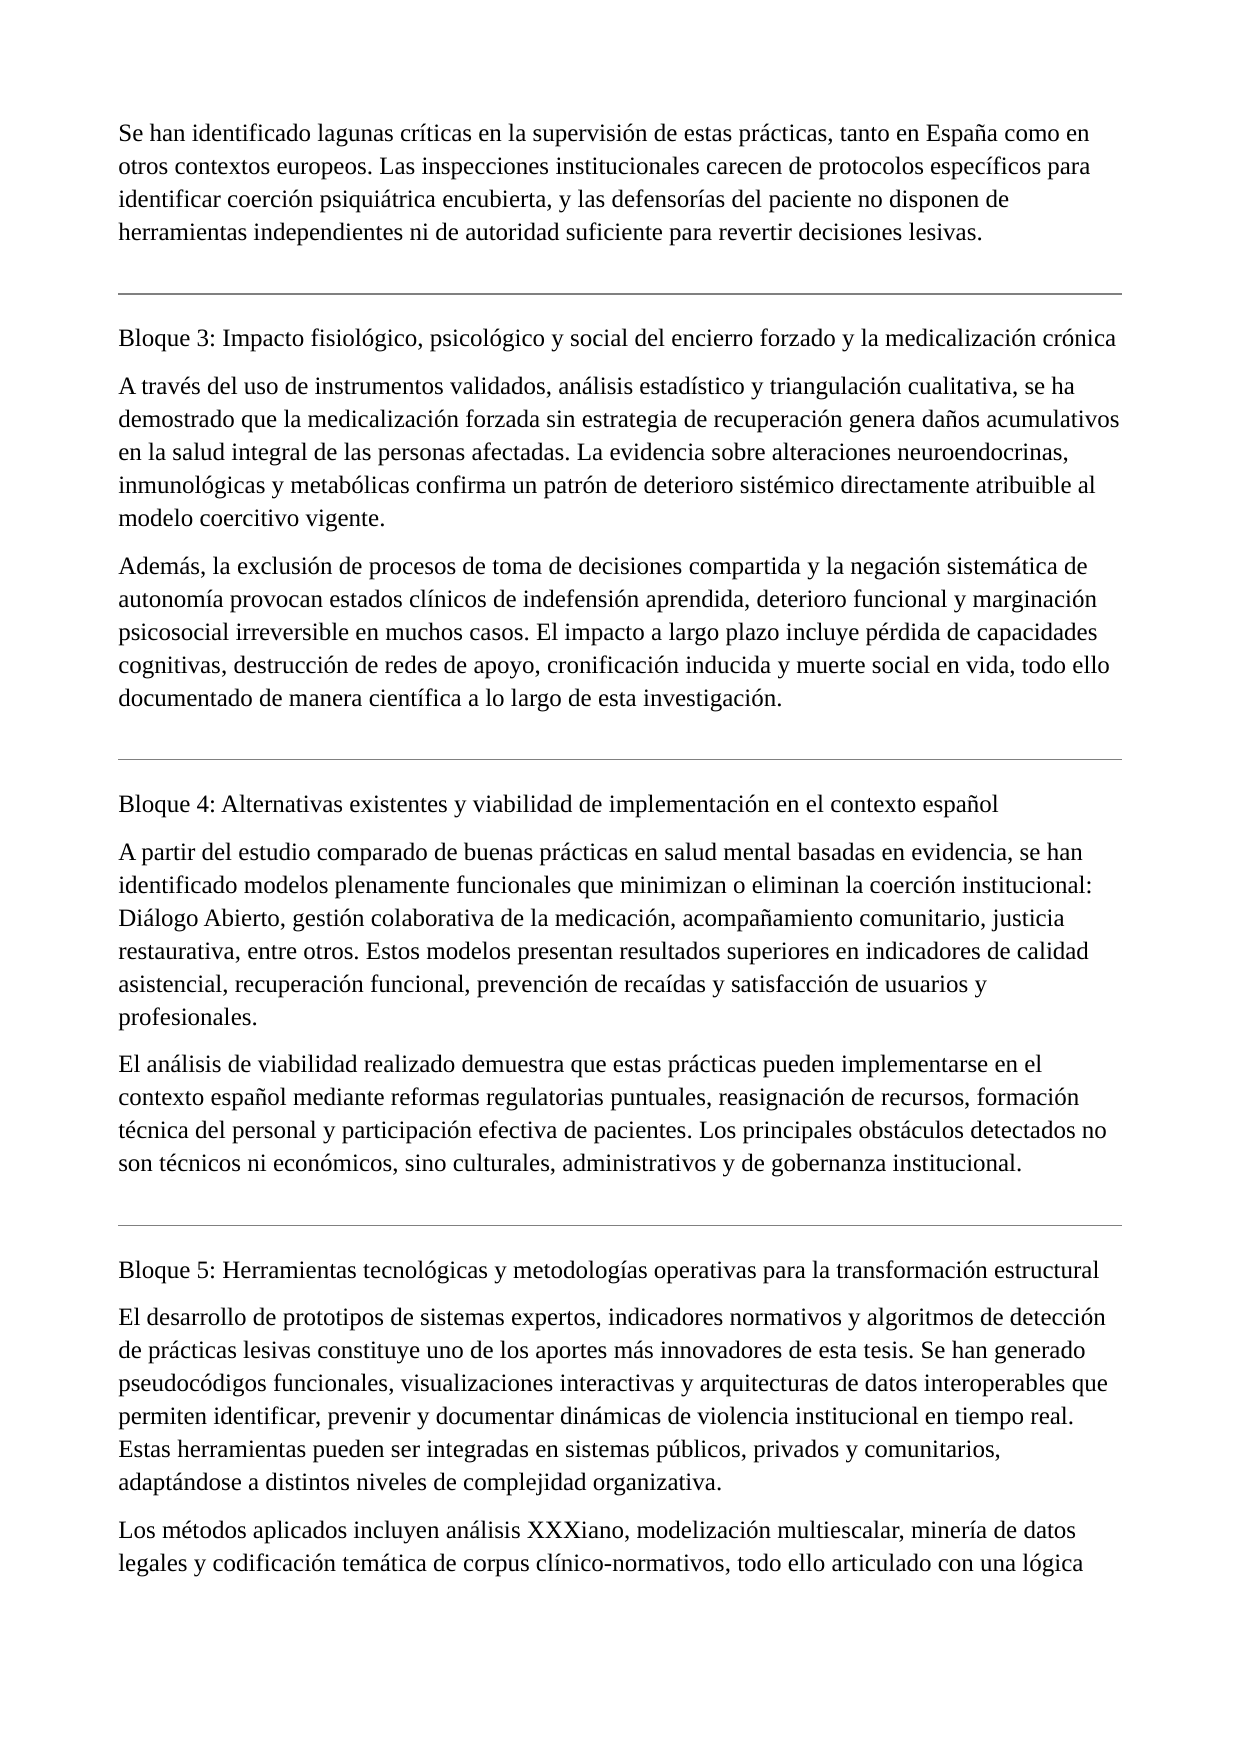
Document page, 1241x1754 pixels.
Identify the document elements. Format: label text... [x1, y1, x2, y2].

text Bloque 5: Herramientas tecnológicas y metodologías operativas para la transformación estructural [118, 1255, 1122, 1283]
text A partir del estudio comparado de buenas prácticas en salud mental basadas en evidencia, se han identificado modelos plenamente funcionales que minimizan o eliminan la coerción institucional: Diálogo Abierto, gestión colaborativa de la medicación, acompañamiento comunitario, justicia restaurativa, entre otros. Estos modelos presentan resultados superiores en indicadores de calidad asistencial, recuperación funcional, prevención de recaídas y satisfacción de usuarios y profesionales. [118, 837, 1122, 1031]
text Bloque 3: Impacto fisiológico, psicológico y social del encierro forzado y la medicalización crónica [118, 323, 1122, 352]
text Los métodos aplicados incluyen análisis XXXiano, modelización multiescalar, minería de datos legales y codificación temática de corpus clínico-normativos, todo ello articulado con una lógica [118, 1515, 1122, 1577]
text El desarrollo de prototipos de sistemas expertos, indicadores normativos y algoritmos de detección de prácticas lesivas constituye uno de los aportes más innovadores de esta tesis. Se han generado pseudocódigos funcionales, visualizaciones interactivas y arquitecturas de datos interoperables que permiten identificar, prevenir y documentar dinámicas de violencia institucional en tiempo real. Estas herramientas pueden ser integradas en sistemas públicos, privados y comunitarios, adaptándose a distintos niveles de complejidad organizativa. [118, 1302, 1122, 1496]
text El análisis de viabilidad realizado demuestra que estas prácticas pueden implementarse en el contexto español mediante reformas regulatorias puntuales, reasignación de recursos, formación técnica del personal y participación efectiva de pacientes. Los principales obstáculos detectados no son técnicos ni económicos, sino culturales, administrativos y de gobernanza institucional. [118, 1049, 1122, 1177]
text Bloque 4: Alternativas existentes y viabilidad de implementación en el contexto español [118, 789, 1122, 818]
text Se han identificado lagunas críticas en la supervisión de estas prácticas, tanto en España como en otros contextos europeos. Las inspecciones institucionales carecen de protocolos específicos para identificar coerción psiquiátrica encubierta, y las defensorías del paciente no disponen de herramientas independientes ni de autoridad suficiente para revertir decisiones lesivas. [118, 118, 1122, 246]
text A través del uso de instrumentos validados, análisis estadístico y triangulación cualitativa, se ha demostrado que la medicalización forzada sin estrategia de recuperación genera daños acumulativos en la salud integral de las personas afectadas. La evidencia sobre alteraciones neuroendocrinas, inmunológicas y metabólicas confirma un patrón de deterioro sistémico directamente atribuible al modelo coercitivo vigente. [118, 371, 1122, 532]
text Además, la exclusión de procesos de toma de decisiones compartida y la negación sistemática de autonomía provocan estados clínicos de indefensión aprendida, deterioro funcional y marginación psicosocial irreversible en muchos casos. El impacto a largo plazo incluye pérdida de capacidades cognitivas, destrucción de redes de apoyo, cronificación inducida y muerte social en vida, todo ello documentado de manera científica a lo largo de esta investigación. [118, 551, 1122, 712]
